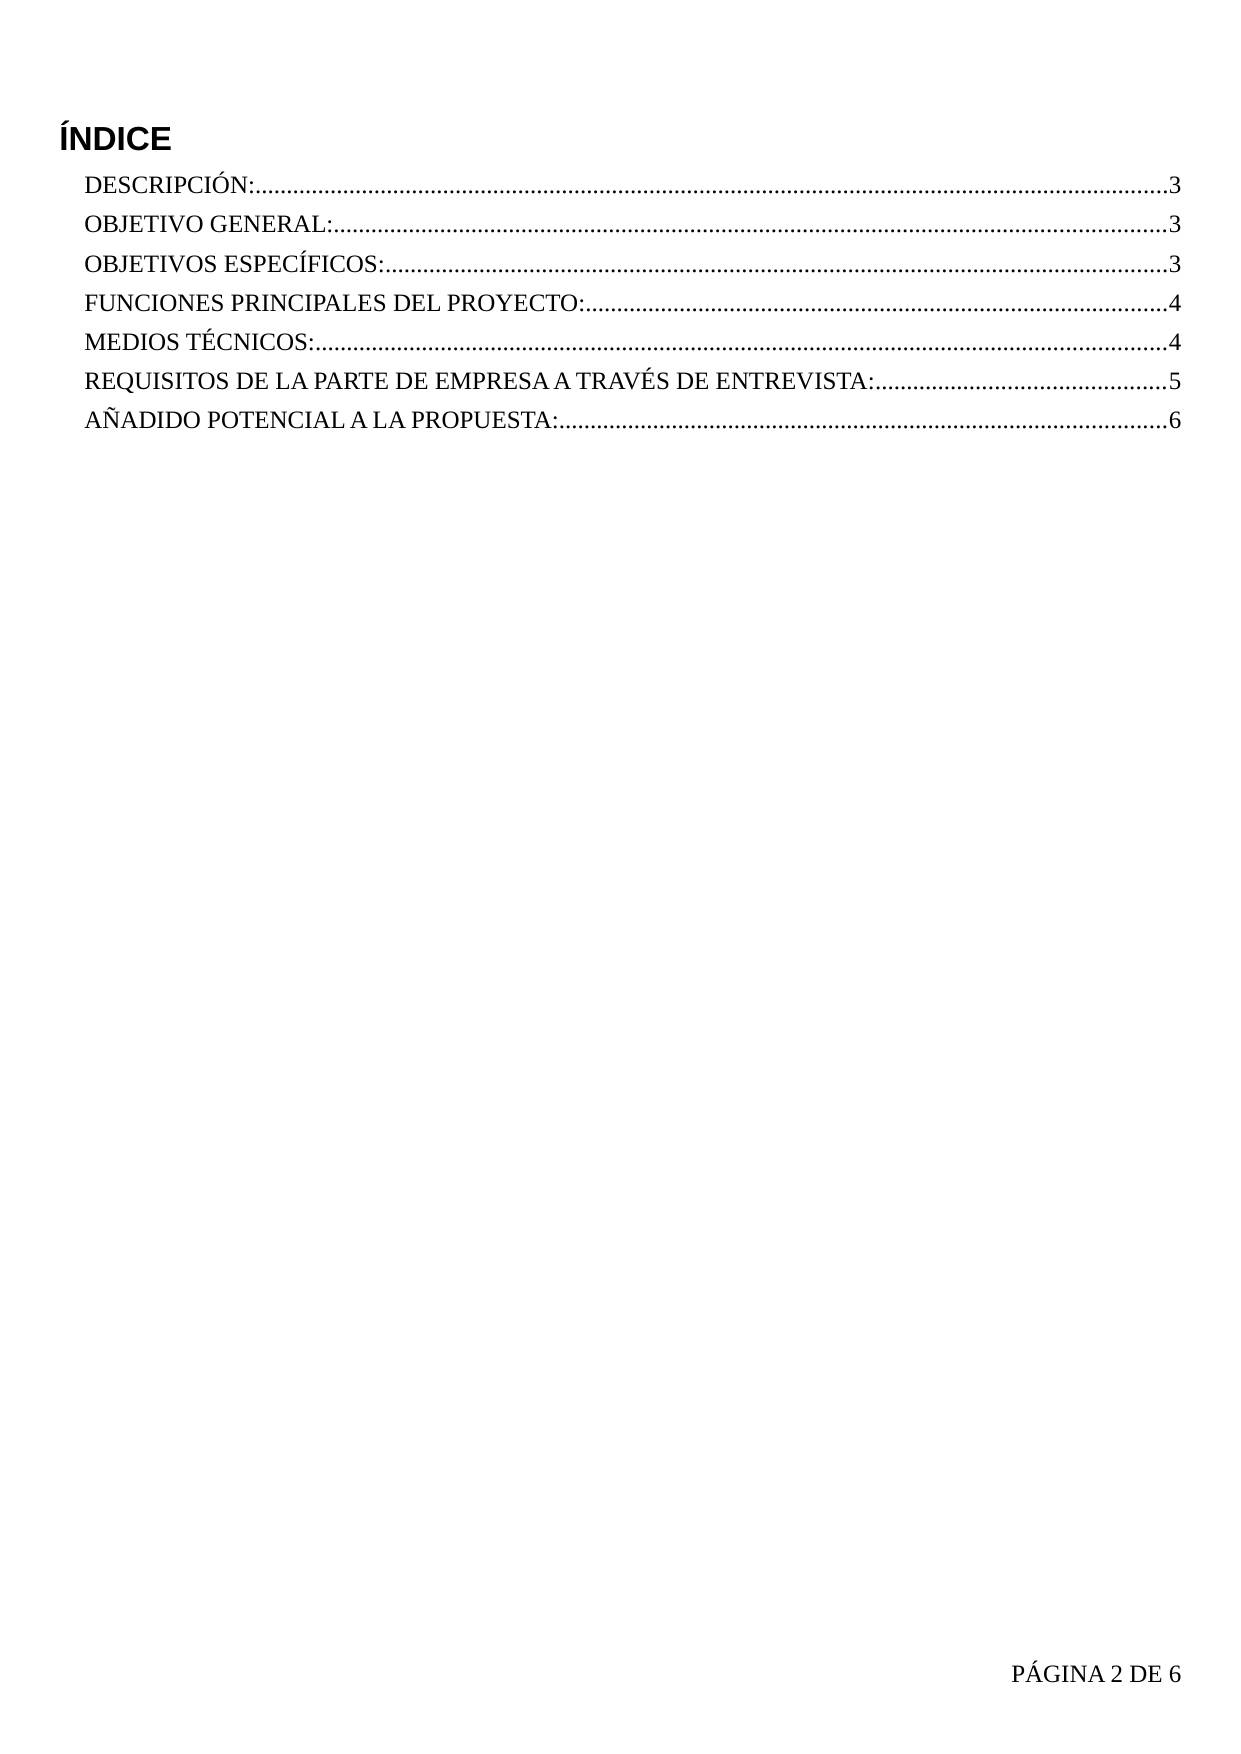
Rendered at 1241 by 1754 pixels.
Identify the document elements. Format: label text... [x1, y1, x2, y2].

text DESCRIPCIÓN: 3 [84, 170, 1181, 199]
text REQUISITOS DE LA PARTE DE EMPRESA A TRAVÉS DE ENTREVISTA: 5 [84, 366, 1181, 395]
text AÑADIDO POTENCIAL A LA PROPUESTA: 6 [84, 405, 1181, 434]
text FUNCIONES PRINCIPALES DEL PROYECTO: 4 [84, 288, 1181, 317]
subtitle ÍNDICE [59, 119, 1181, 158]
text OBJETIVOS ESPECÍFICOS: 3 [84, 249, 1181, 277]
text OBJETIVO GENERAL: 3 [84, 209, 1181, 238]
text MEDIOS TÉCNICOS: 4 [84, 327, 1181, 356]
